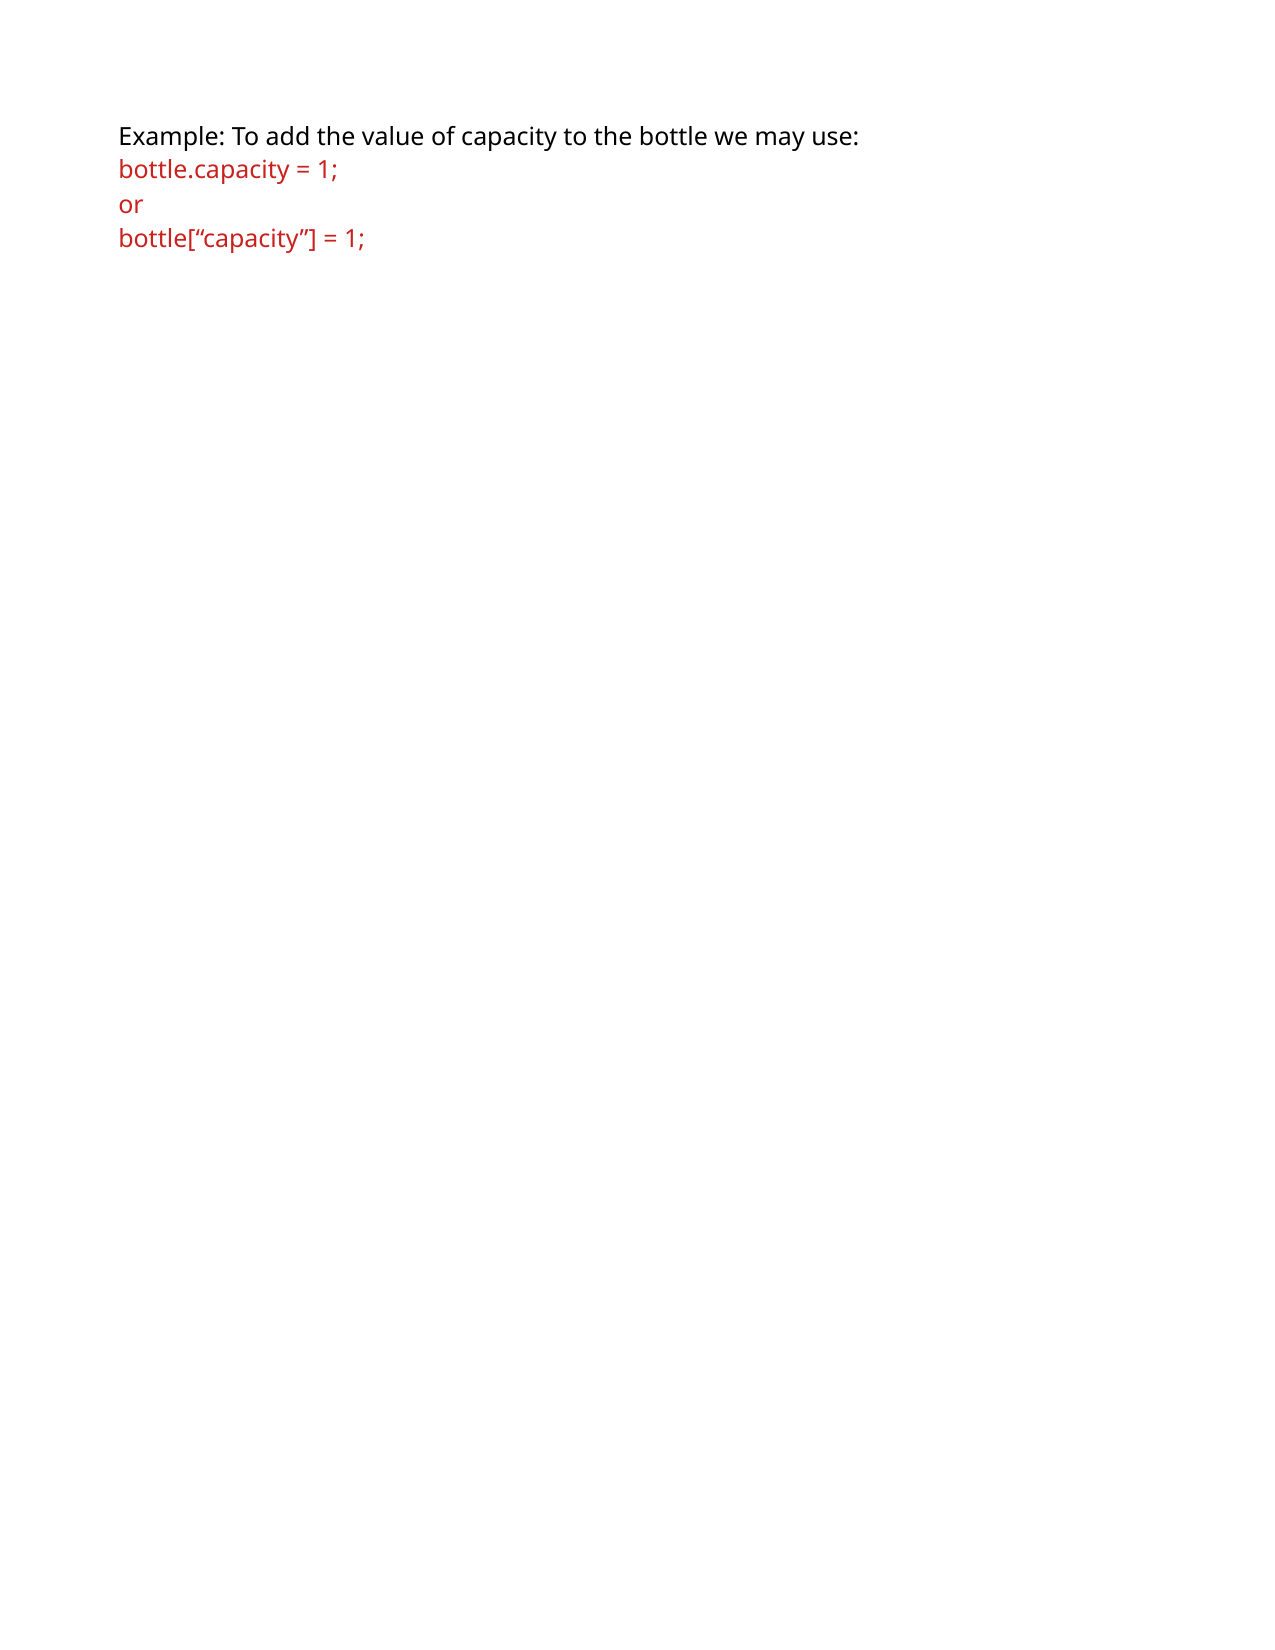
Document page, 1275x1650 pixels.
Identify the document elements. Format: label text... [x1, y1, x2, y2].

text or [118, 186, 1157, 220]
text bottle[“capacity”] = 1; [118, 220, 1157, 254]
text bottle.capacity = 1; [118, 152, 1157, 186]
text Example: To add the value of capacity to the bottle we may use: [118, 118, 1157, 152]
